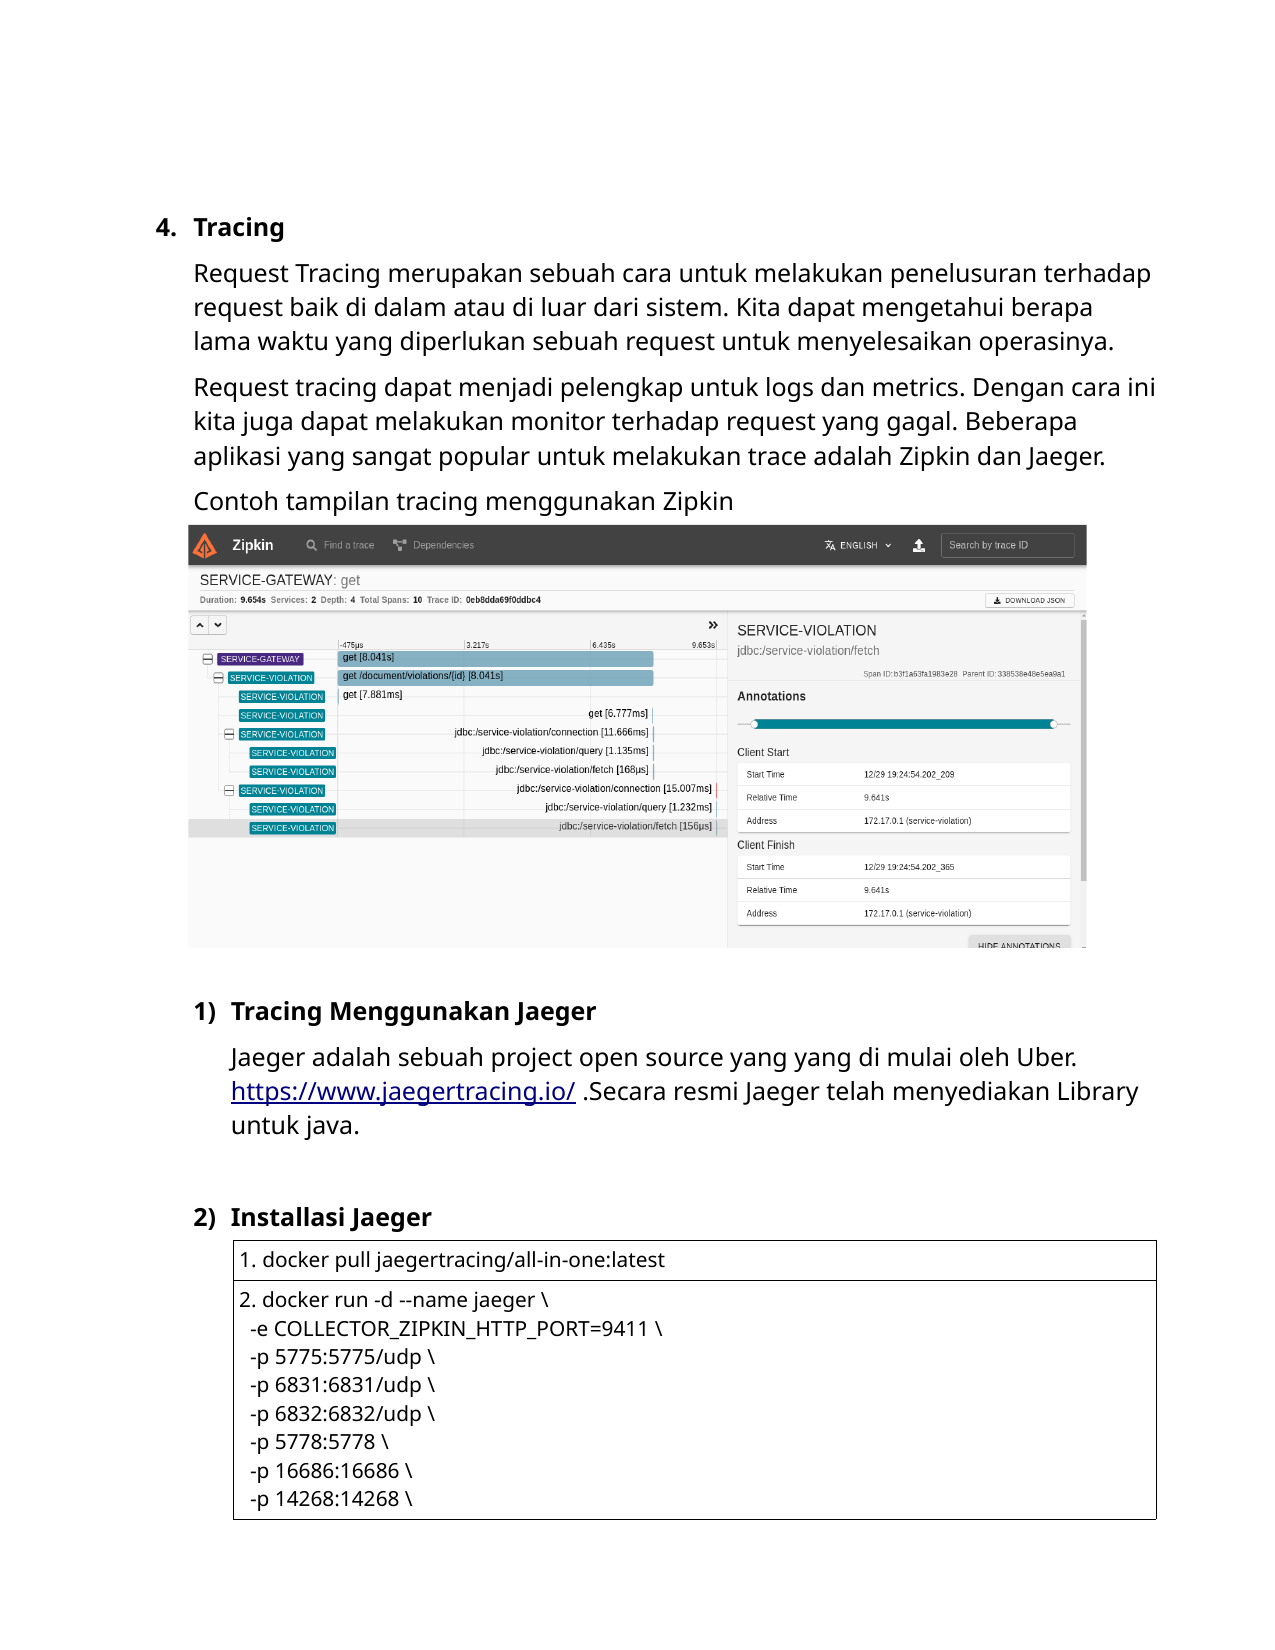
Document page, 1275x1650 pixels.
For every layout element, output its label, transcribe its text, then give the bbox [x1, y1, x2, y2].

table_cell 2. docker run -d --name jaeger \ -e COLLECTOR_ZIPKIN_HTTP_PORT=9411 \ -p 5775:5775/udp \ -p 6831:6831/udp \ -p 6832:6832/udp \ -p 5778:5778 \ -p 16686:16686 \ -p 14268:14268 \ [234, 1281, 1156, 1518]
text Contoh tampilan tracing menggunakan Zipkin [193, 484, 1157, 518]
picture [188, 524, 1087, 948]
list Tracing Menggunakan Jaeger [193, 993, 1157, 1028]
text Request tracing dapat menjadi pelengkap untuk logs dan metrics. Dengan cara ini kita juga dapat melakukan monitor terhadap request yang gagal. Beberapa aplikasi yang sangat popular untuk melakukan trace adalah Zipkin dan Jaeger. [193, 370, 1157, 472]
list Jaeger adalah sebuah project open source yang yang di mulai oleh Uber. https://www.jaegertracing.io/ .Secara resmi Jaeger telah menyediakan Library untuk java. [193, 1039, 1157, 1142]
list Tracing [156, 210, 1157, 244]
list Installasi Jaeger [193, 1199, 1157, 1233]
text Request Tracing merupakan sebuah cara untuk melakukan penelusuran terhadap request baik di dalam atau di luar dari sistem. Kita dapat mengetahui berapa lama waktu yang diperlukan sebuah request untuk menyelesaikan operasinya. [193, 256, 1157, 358]
table_header 1..docker pull jaegertracing/all-in-one:latest [234, 1241, 1156, 1279]
